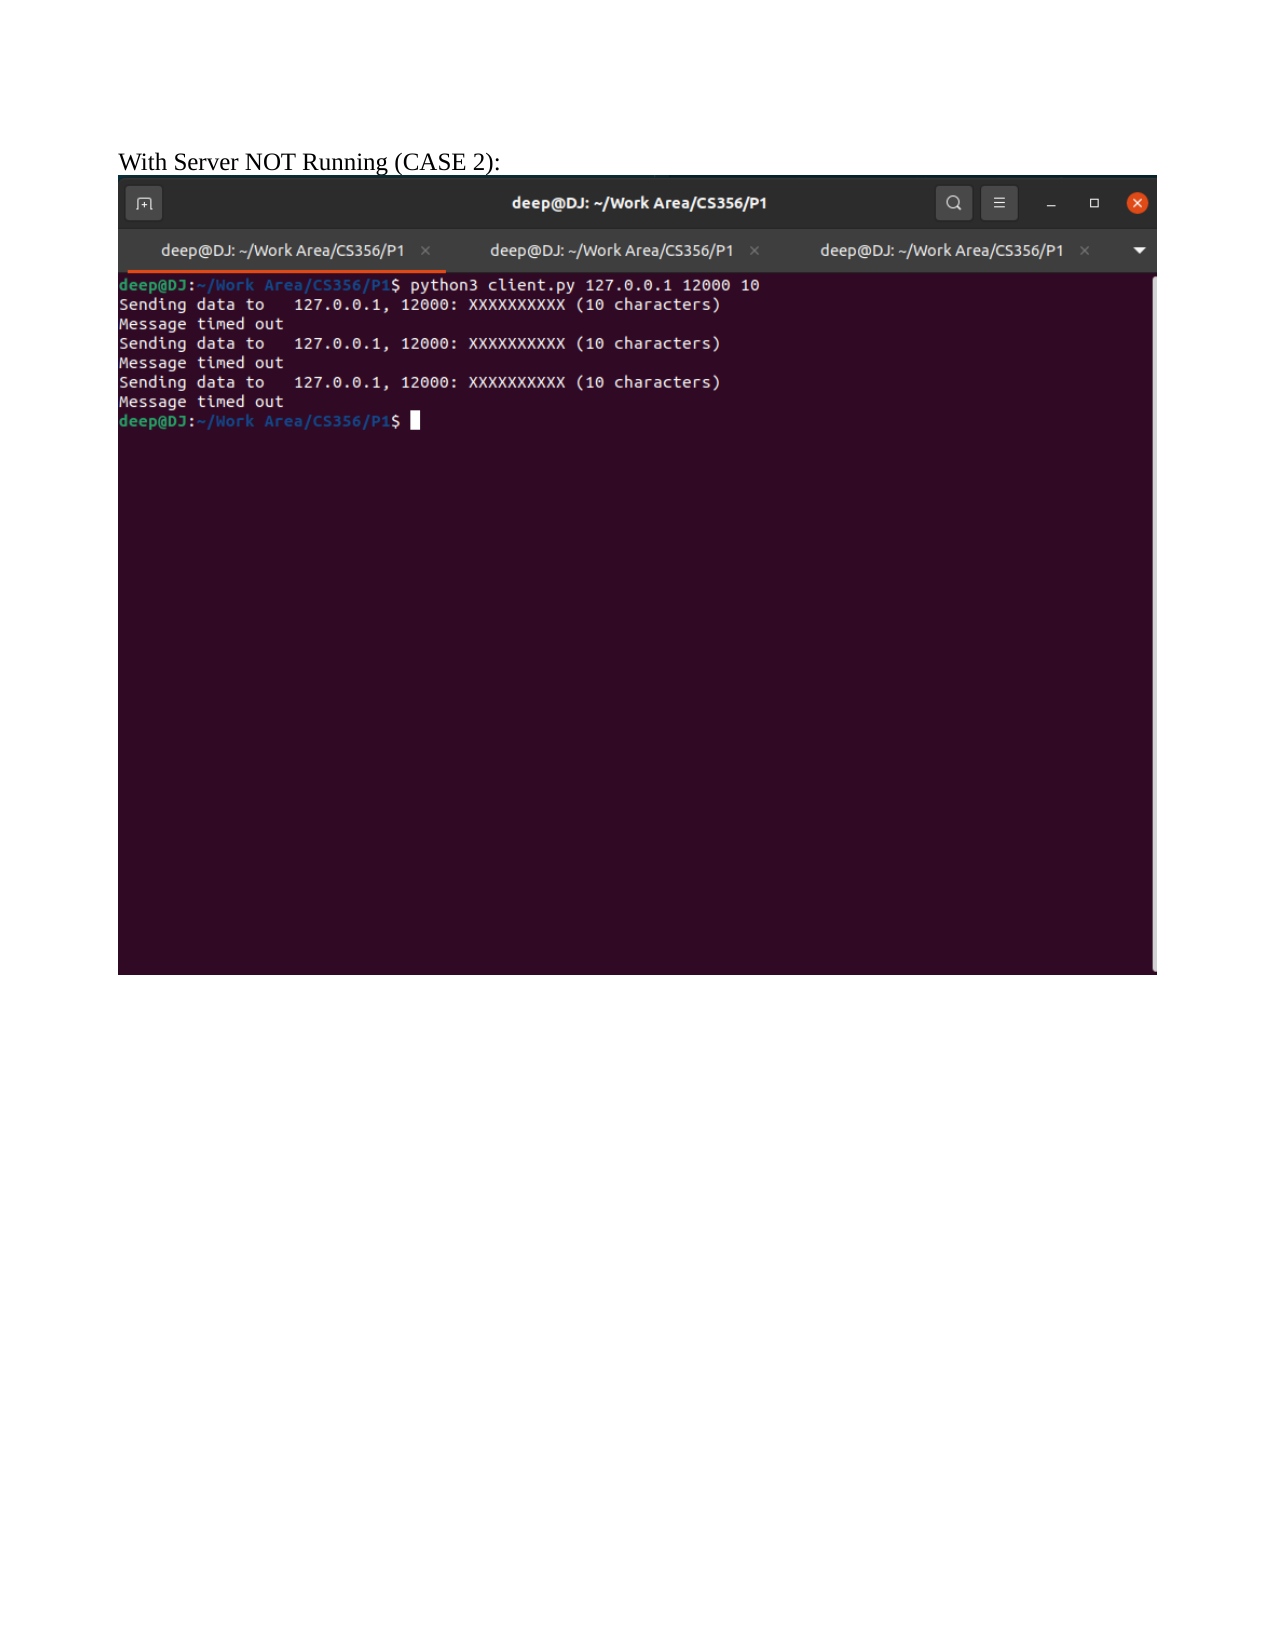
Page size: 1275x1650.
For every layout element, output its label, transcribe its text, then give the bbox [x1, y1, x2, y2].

text With Server NOT Running (CASE 2): [118, 147, 1157, 175]
picture [118, 175, 1157, 975]
